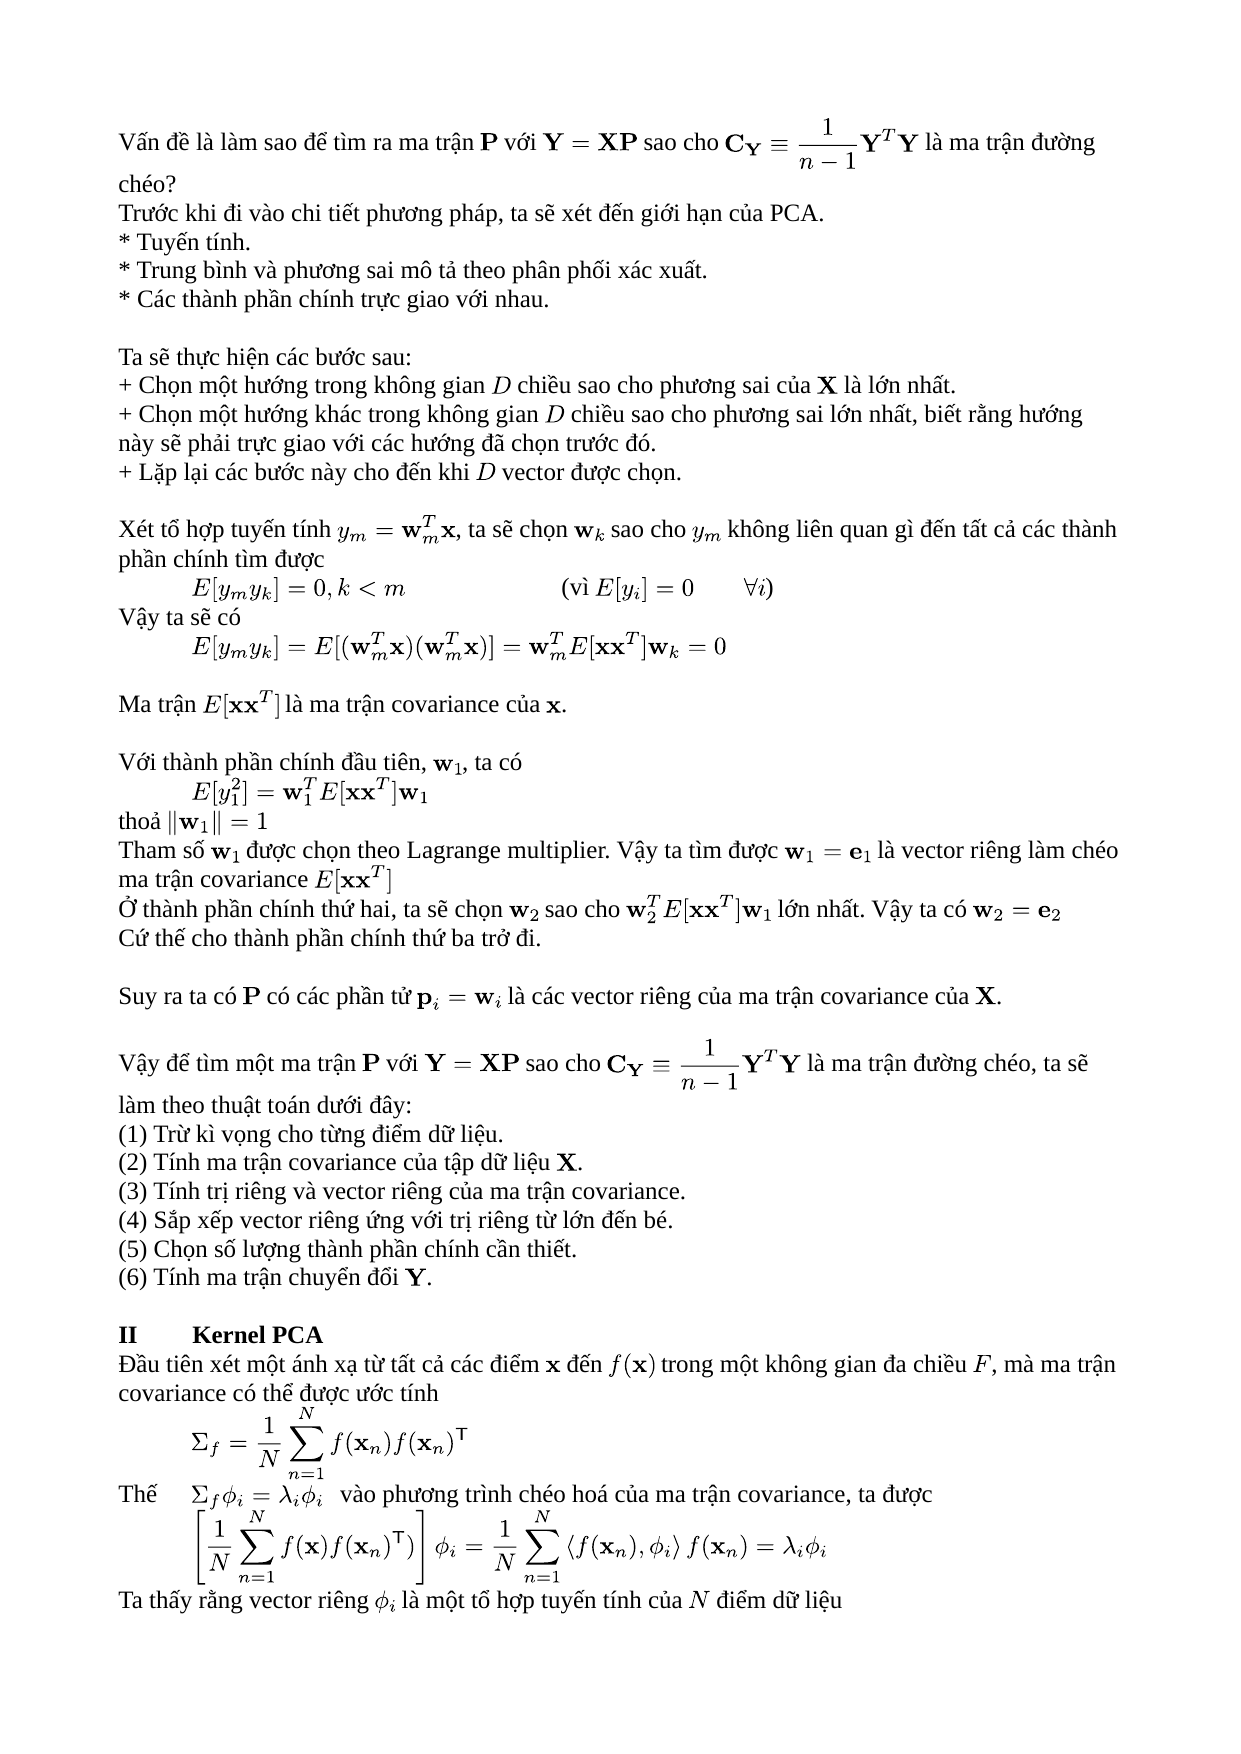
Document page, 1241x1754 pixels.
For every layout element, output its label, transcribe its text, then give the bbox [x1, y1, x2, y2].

text Suy ra ta có có các phần tử là các vector riêng của ma trận covariance của . [118, 981, 1122, 1010]
text Trước khi đi vào chi tiết phương pháp, ta sẽ xét đến giới hạn của PCA. [118, 198, 1122, 227]
text Ở thành phần chính thứ hai, ta sẽ chọn sao cho [118, 894, 648, 923]
text Vậy ta sẽ có [118, 602, 1122, 631]
text (3) Tính trị riêng và vector riêng của ma trận covariance. [118, 1176, 1122, 1205]
text + Chọn một hướng khác trong không gian chiều sao cho phương sai lớn nhất, biết rằng hướng này sẽ phải trực giao với các hướng đã chọn trước đó. [118, 399, 1122, 457]
text lớn nhất. Vậy ta có [733, 894, 1122, 923]
text * Tuyến tính. [118, 227, 1122, 255]
text * Các thành phần chính trực giao với nhau. [118, 284, 1122, 313]
text (6) Tính ma trận chuyển đổi . [118, 1262, 1122, 1291]
text Ta sẽ thực hiện các bước sau: [118, 342, 1122, 370]
text (2) Tính ma trận covariance của tập dữ liệu . [118, 1147, 1122, 1176]
text (1) Trừ kì vọng cho từng điểm dữ liệu. [118, 1119, 1122, 1147]
text Xét tổ hợp tuyến tính , ta sẽ chọn sao cho không liên quan gì đến tất cả các thành phần chính tìm được [118, 514, 1122, 572]
text II Kernel PCA [118, 1320, 1122, 1349]
text (4) Sắp xếp vector riêng ứng với trị riêng từ lớn đến bé. [118, 1205, 1122, 1234]
text Đầu tiên xét một ánh xạ từ tất cả các điểm đến trong một không gian đa chiều , mà ma trận covariance có thể được ước tính [118, 1349, 1122, 1407]
text * Trung bình và phương sai mô tả theo phân phối xác xuất. [118, 255, 1122, 284]
text + Chọn một hướng trong không gian chiều sao cho phương sai của là lớn nhất. [118, 370, 1122, 399]
text Cứ thế cho thành phần chính thứ ba trở đi. [118, 923, 1122, 952]
text Tham số được chọn theo Lagrange multiplier. Vậy ta tìm được là vector riêng làm chéo ma trận covariance [118, 835, 1122, 894]
text (vì ) [118, 572, 1122, 602]
text Vậy để tìm một ma trận với sao cho là ma trận đường chéo, ta sẽ làm theo thuật toán dưới đây: [118, 1039, 1122, 1119]
text Thế vào phương trình chéo hoá của ma trận covariance, ta được [118, 1479, 1122, 1510]
text Với thành phần chính đầu tiên, , ta có [118, 747, 1122, 776]
text thoả [118, 806, 1122, 835]
text (5) Chọn số lượng thành phần chính cần thiết. [118, 1234, 1122, 1262]
text Vấn đề là làm sao để tìm ra ma trận với sao cho là ma trận đường chéo? [118, 118, 1122, 198]
text Ta thấy rằng vector riêng là một tổ hợp tuyến tính của điểm dữ liệu [118, 1585, 1122, 1613]
text Ma trận là ma trận covariance của . [118, 689, 1122, 719]
text + Lặp lại các bước này cho đến khi vector được chọn. [118, 457, 1122, 485]
